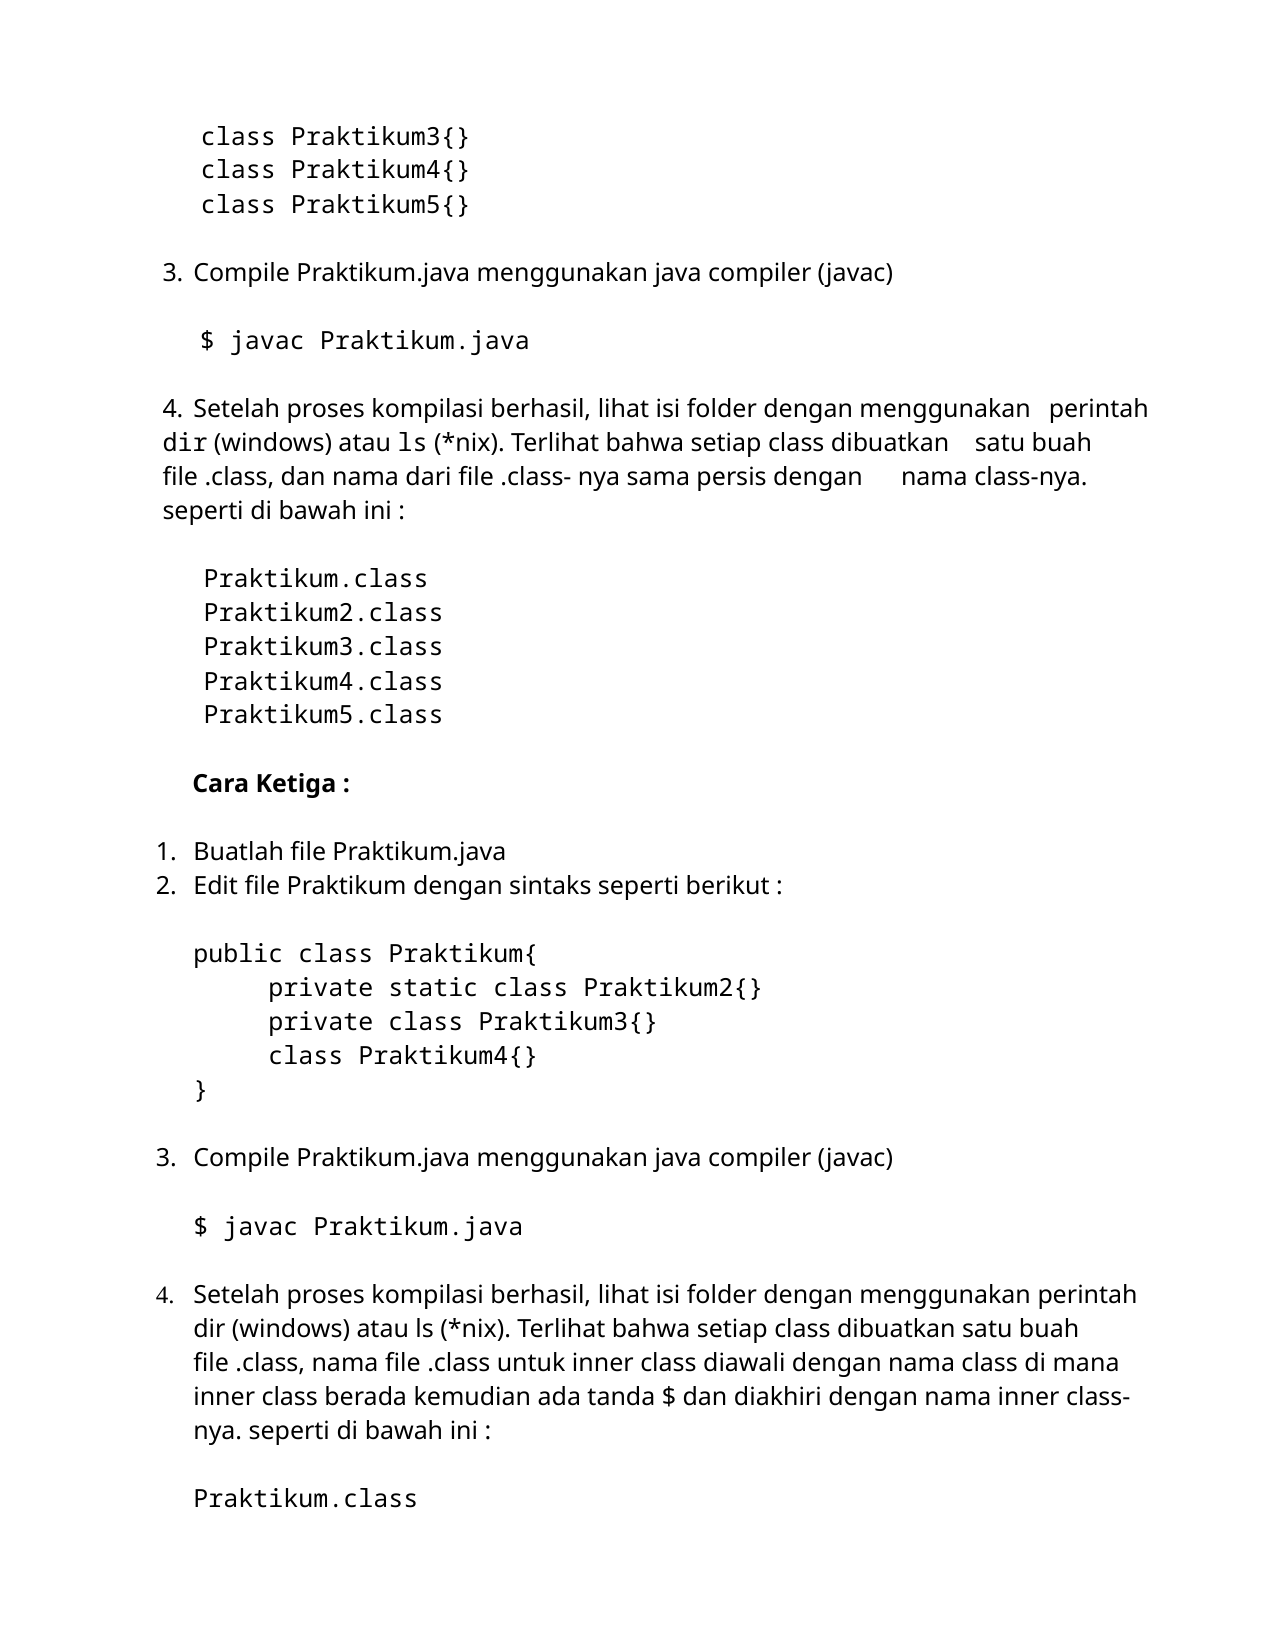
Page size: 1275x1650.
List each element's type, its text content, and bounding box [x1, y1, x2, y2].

text Praktikum.class [162, 561, 1157, 595]
list Setelah proses kompilasi berhasil, lihat isi folder dengan menggunakan perintah dir (windows) atau ls (*nix). Terlihat bahwa setiap class dibuatkan satu buah file .class, nama file .class untuk inner class diawali dengan nama class di mana inner class berada kemudian ada tanda $ dan diakhiri dengan nama inner class-nya. seperti di bawah ini : Praktikum.class [156, 1276, 1157, 1515]
text Praktikum2.class [162, 595, 1157, 629]
text class Praktikum4{} class Praktikum5{} [118, 152, 1157, 254]
text class Praktikum3{} [118, 118, 1157, 152]
list Compile Praktikum.java menggunakan java compiler (javac) $ javac Praktikum.java [162, 254, 1157, 357]
list Buatlah file Praktikum.java [156, 833, 1157, 867]
list class Praktikum4{} [231, 1038, 1157, 1072]
list Edit file Praktikum dengan sintaks seperti berikut : public class Praktikum{ [156, 867, 1157, 970]
list private static class Praktikum2{} private class Praktikum3{} [231, 970, 1157, 1038]
list Setelah proses kompilasi berhasil, lihat isi folder dengan menggunakan perintah dir (windows) atau ls (*nix). Terlihat bahwa setiap class dibuatkan satu buah file .class, dan nama dari file .class- nya sama persis dengan nama class-nya. seperti di bawah ini : [162, 391, 1157, 527]
list Compile Praktikum.java menggunakan java compiler (javac) $ javac Praktikum.java [156, 1140, 1157, 1276]
text Cara Ketiga : [118, 765, 1157, 799]
text Praktikum4.class Praktikum5.class [162, 663, 1157, 765]
text Praktikum3.class [162, 629, 1157, 663]
list } [156, 1072, 1157, 1106]
